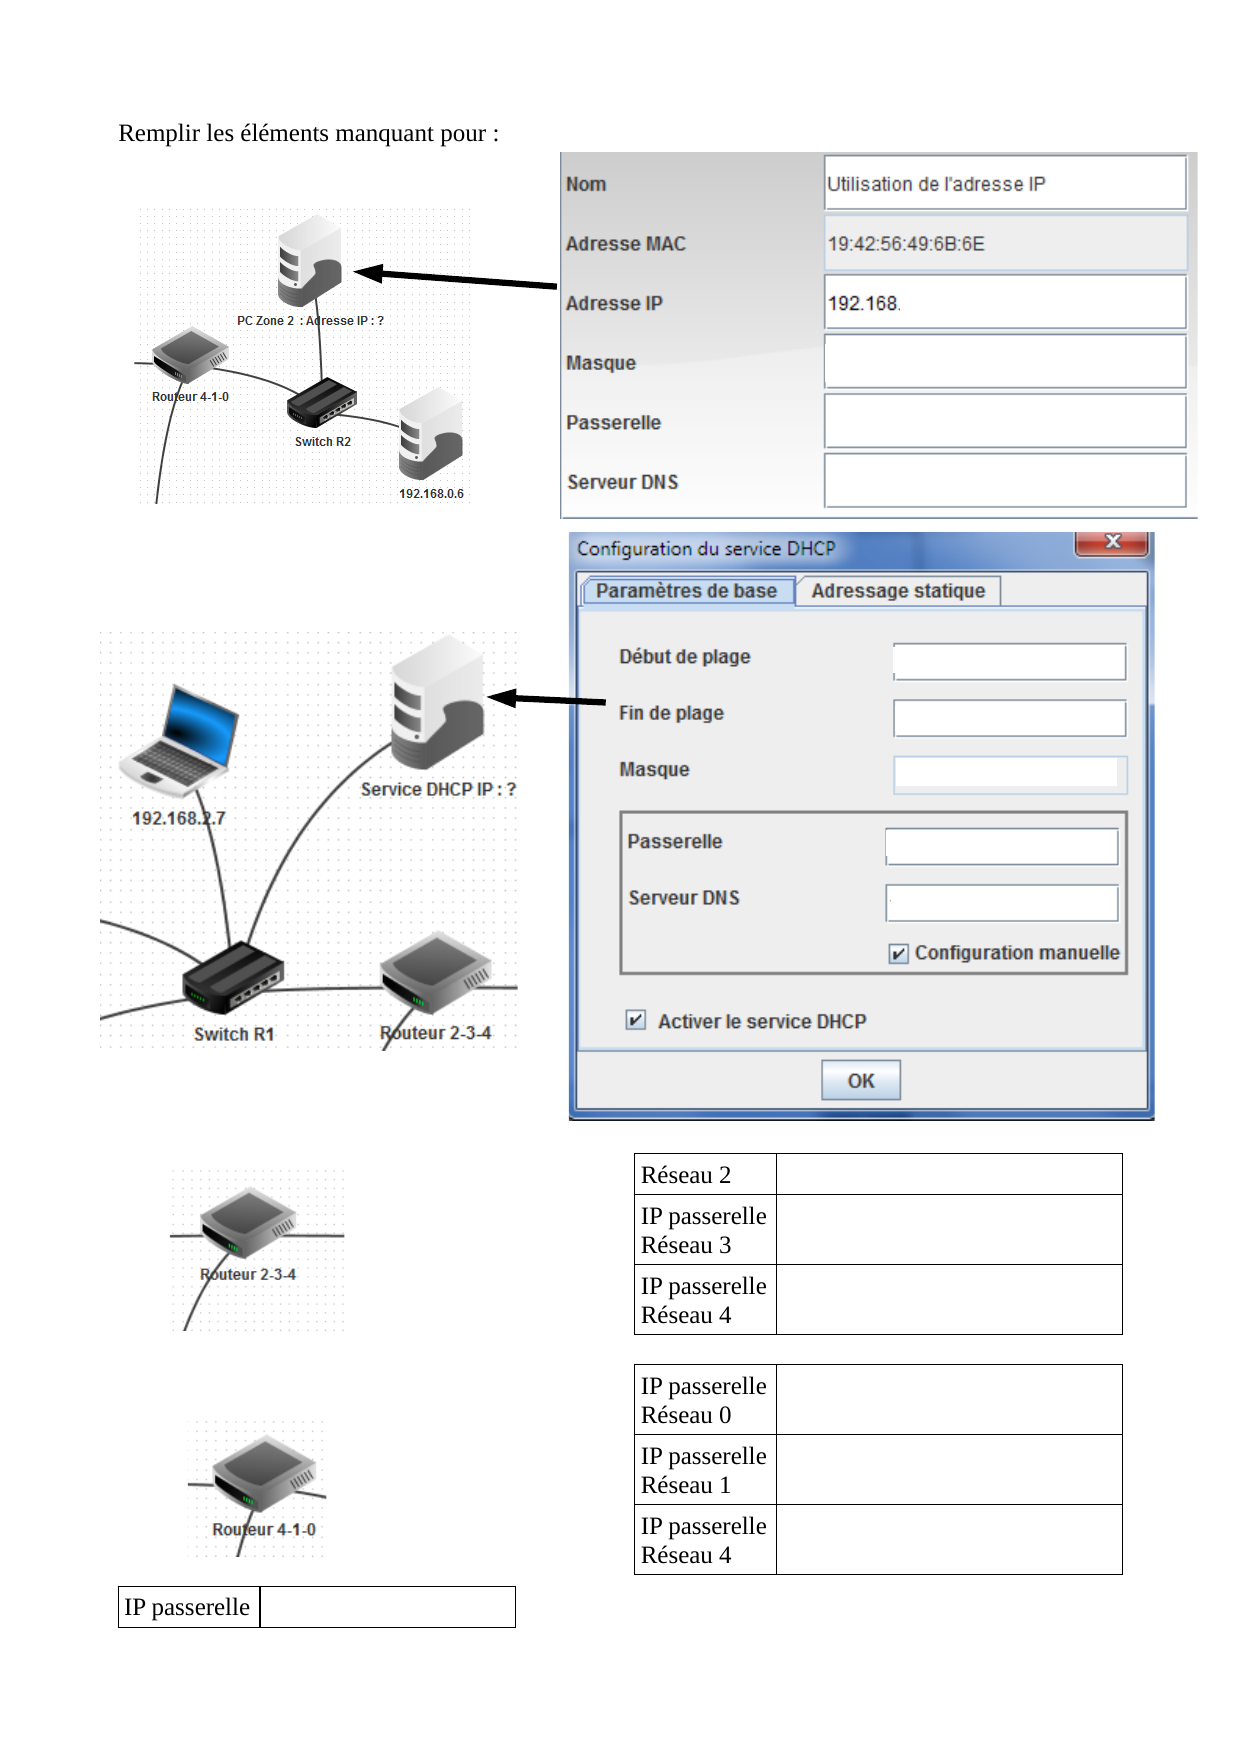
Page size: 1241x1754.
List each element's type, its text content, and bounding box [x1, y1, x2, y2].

table_header [777, 1365, 1122, 1434]
table_cell IP passerelle Réseau 1 [635, 1435, 776, 1504]
table_cell [777, 1435, 1122, 1504]
table_header IP passerelle Réseau 0 [635, 1365, 776, 1434]
picture [560, 152, 1198, 519]
table_header [261, 1587, 515, 1627]
table_cell [777, 1265, 1122, 1334]
table_cell [777, 1195, 1122, 1264]
table_cell IP passerelle Réseau 4 [635, 1505, 776, 1574]
table_header IP passerelle [119, 1587, 259, 1627]
picture [568, 532, 1155, 1121]
table_header [777, 1154, 1122, 1194]
table_cell IP passerelle Réseau 3 [635, 1195, 776, 1264]
table_header Réseau 2 [635, 1154, 776, 1194]
table_cell [777, 1505, 1122, 1574]
table_cell IP passerelle Réseau 4 [635, 1265, 776, 1334]
picture [169, 1163, 345, 1331]
picture [134, 207, 472, 504]
text Remplir les éléments manquant pour : [118, 118, 1122, 147]
picture [187, 1417, 327, 1557]
picture [100, 632, 518, 1051]
